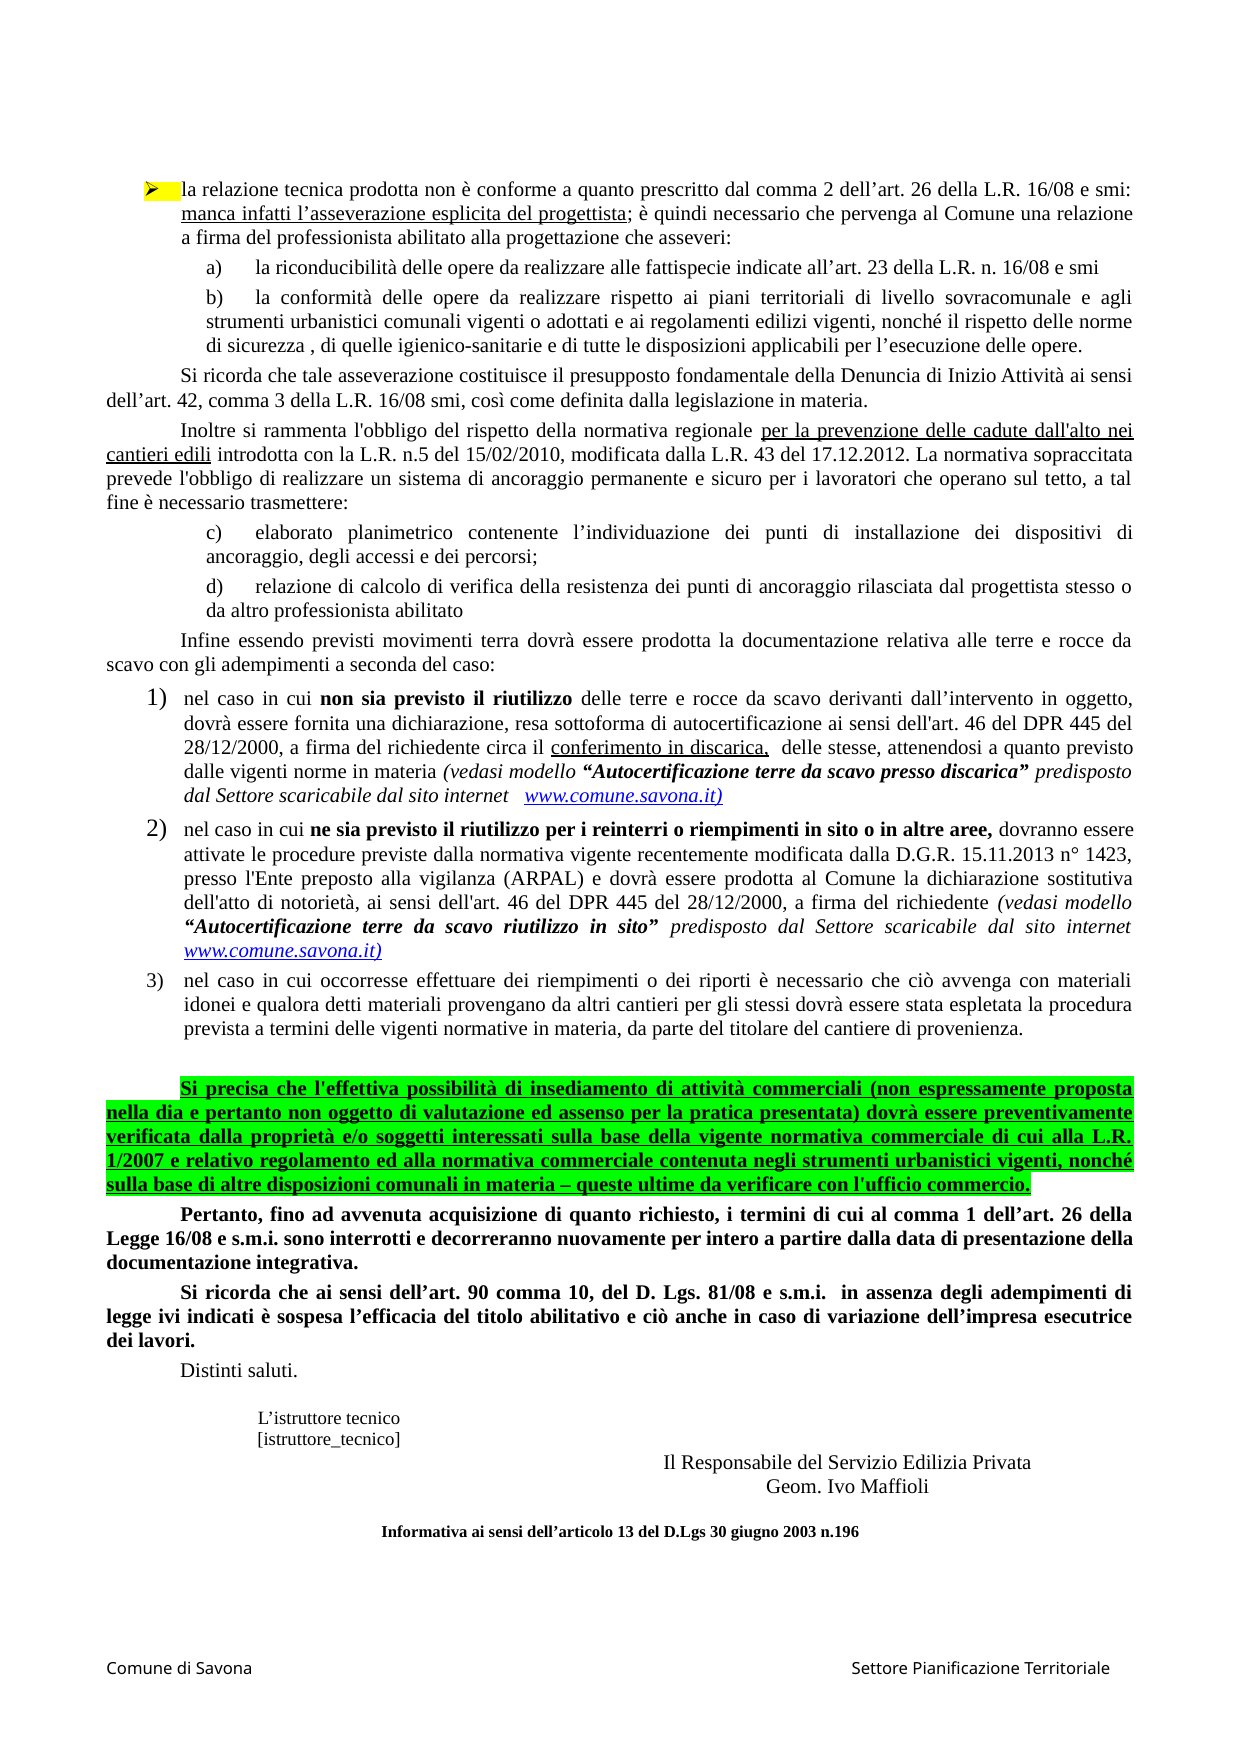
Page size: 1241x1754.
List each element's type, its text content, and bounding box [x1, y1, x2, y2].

text Si precisa che l'effettiva possibilità di insediamento di attività commerciali (non espressamente proposta nella dia e pertanto non oggetto di valutazione ed assenso per la pratica presentata) dovrà essere preventivamente [106, 1076, 1134, 1121]
list la conformità delle opere da realizzare rispetto ai piani territoriali di livello sovracomunale e agli strumenti urbanistici comunali vigenti o adottati e ai regolamenti edilizi vigenti, nonché il rispetto delle norme di sicurezza , di quelle igienico-sanitarie e di tutte le disposizioni applicabili per l’esecuzione delle opere. [206, 285, 1134, 357]
text Infine essendo previsti movimenti terra dovrà essere prodotta la documentazione relativa alle terre e rocce da scavo con gli adempimenti a seconda del caso: [106, 628, 1134, 676]
list nel caso in cui ne sia previsto il riutilizzo per i reinterri o riempimenti in sito o in altre aree, dovranno essere attivate le procedure previste dalla normativa vigente recentemente modificata dalla D.G.R. 15.11.2013 n° 1423, presso l'Ente preposto alla vigilanza (ARPAL) e dovrà essere prodotta al Comune la dichiarazione sostitutiva dell'atto di notorietà, ai sensi dell'art. 46 del DPR 445 del 28/12/2000, a firma del richiedente (vedasi modello “Autocertificazione terre da scavo riutilizzo in sito” predisposto dal Settore scaricabile dal sito internet www.comune.savona.it) [146, 813, 1134, 962]
text sulla base di altre disposizioni comunali in materia – queste ultime da verificare con l'ufficio commercio. [106, 1170, 1134, 1196]
text Distinti saluti. [144, 1358, 1134, 1382]
list nel caso in cui non sia previsto il riutilizzo delle terre e rocce da scavo derivanti dall’intervento in oggetto, dovrà essere fornita una dichiarazione, resa sottoforma di autocertificazione ai sensi dell'art. 46 del DPR 445 del 28/12/2000, a firma del richiedente circa il conferimento in discarica, delle stesse, attenendosi a quanto previsto dalle vigenti norme in materia (vedasi modello “Autocertificazione terre da scavo presso discarica” predisposto dal Settore scaricabile dal sito internet www.comune.savona.it) [146, 682, 1134, 807]
table_cell [99, 1450, 521, 1498]
table_header [521, 1407, 1136, 1450]
list relazione di calcolo di verifica della resistenza dei punti di ancoraggio rilasciata dal progettista stesso o da altro professionista abilitato [206, 574, 1134, 622]
list la relazione tecnica prodotta non è conforme a quanto prescritto dal comma 2 dell’art. 26 della L.R. 16/08 e smi: manca infatti l’asseverazione esplicita del progettista; è quindi necessario che pervenga al Comune una relazione a firma del professionista abilitato alla progettazione che asseveri: [144, 177, 1134, 249]
list elaborato planimetrico contenente l’individuazione dei punti di installazione dei dispositivi di ancoraggio, degli accessi e dei percorsi; [206, 520, 1134, 568]
text verificata dalla proprietà e/o soggetti interessati sulla base della vigente normativa commerciale di cui alla L.R. 1/2007 e relativo regolamento ed alla normativa commerciale contenuta negli strumenti urbanistici vigenti, nonché [106, 1122, 1134, 1169]
text Inoltre si rammenta l'obbligo del rispetto della normativa regionale per la prevenzione delle cadute dall'alto nei cantieri edili introdotta con la L.R. n.5 del 15/02/2010, modificata dalla L.R. 43 del 17.12.2012. La normativa sopraccitata prevede l'obbligo di realizzare un sistema di ancoraggio permanente e sicuro per i lavoratori che operano sul tetto, a tal fine è necessario trasmettere: [106, 417, 1134, 514]
text Pertanto, fino ad avvenuta acquisizione di quanto richiesto, i termini di cui al comma 1 dell’art. 26 della Legge 16/08 e s.m.i. sono interrotti e decorreranno nuovamente per intero a partire dalla data di presentazione della documentazione integrativa. [106, 1202, 1134, 1274]
table_cell Il Responsabile del Servizio Edilizia Privata Geom. Ivo Maffioli [521, 1450, 1136, 1498]
subtitle Informativa ai sensi dell’articolo 13 del D.Lgs 30 giugno 2003 n.196 [106, 1522, 1134, 1541]
list nel caso in cui occorresse effettuare dei riempimenti o dei riporti è necessario che ciò avvenga con materiali idonei e qualora detti materiali provengano da altri cantieri per gli stessi dovrà essere stata espletata la procedura prevista a termini delle vigenti normative in materia, da parte del titolare del cantiere di provenienza. [146, 968, 1134, 1040]
table_header L’istruttore tecnico [istruttore_tecnico] [99, 1407, 521, 1450]
list la riconducibilità delle opere da realizzare alle fattispecie indicate all’art. 23 della L.R. n. 16/08 e smi [206, 255, 1134, 279]
text Si ricorda che ai sensi dell’art. 90 comma 10, del D. Lgs. 81/08 e s.m.i. in assenza degli adempimenti di legge ivi indicati è sospesa l’efficacia del titolo abilitativo e ciò anche in caso di variazione dell’impresa esecutrice dei lavori. [106, 1280, 1134, 1352]
text Si ricorda che tale asseverazione costituisce il presupposto fondamentale della Denuncia di Inizio Attività ai sensi dell’art. 42, comma 3 della L.R. 16/08 smi, così come definita dalla legislazione in materia. [106, 363, 1134, 412]
